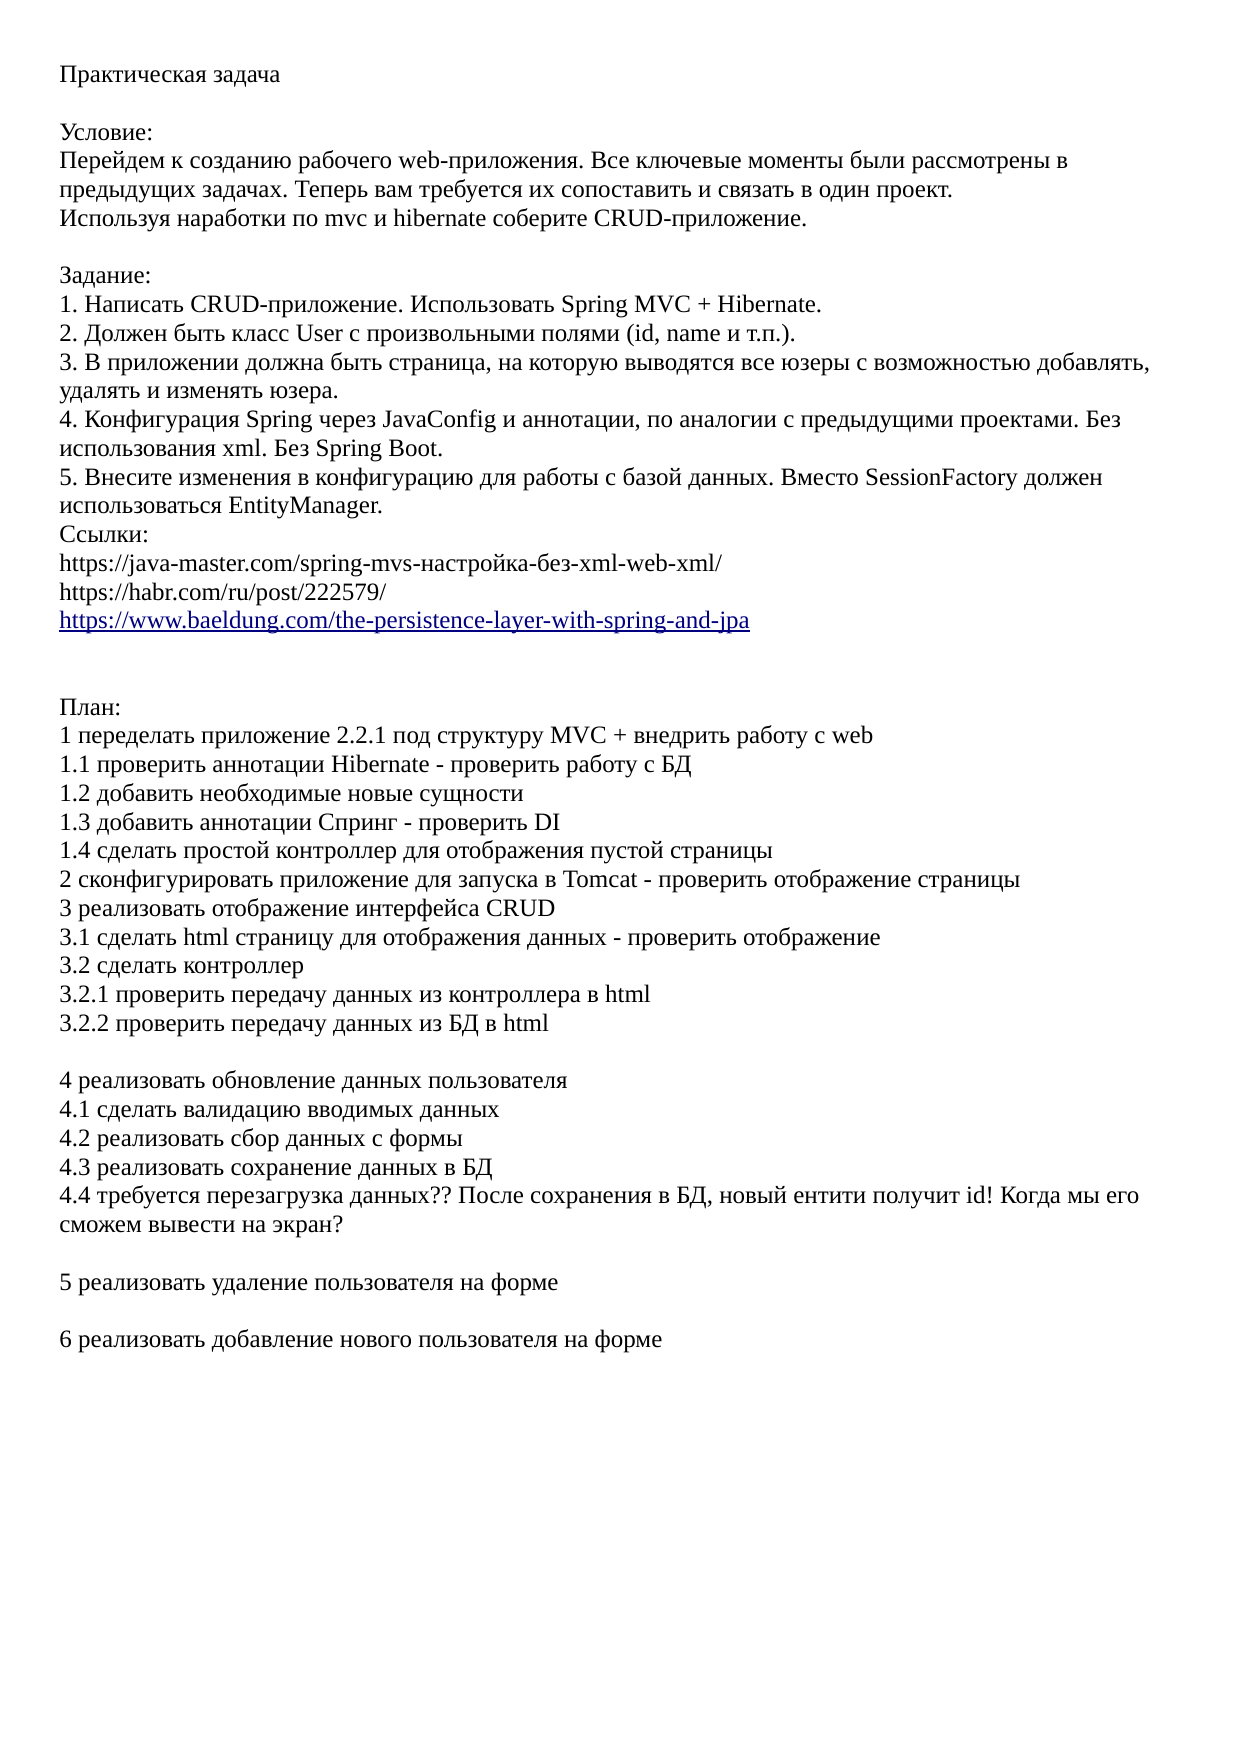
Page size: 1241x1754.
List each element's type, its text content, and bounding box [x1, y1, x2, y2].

text 5. Внесите изменения в конфигурацию для работы с базой данных. Вместо SessionFactory должен использоваться EntityManager. [59, 462, 1181, 519]
text 2 сконфигурировать приложение для запуска в Tomcat - проверить отображение страницы [59, 864, 1181, 893]
text https://habr.com/ru/post/222579/ [59, 577, 1181, 605]
text 1.2 добавить необходимые новые сущности [59, 778, 1181, 807]
text https://java-master.com/spring-mvs-настройка-без-xml-web-xml/ [59, 548, 1181, 577]
text 3 реализовать отображение интерфейса CRUD [59, 893, 1181, 922]
text 3.2.1 проверить передачу данных из контроллера в html [59, 979, 1181, 1008]
text 1 переделать приложение 2.2.1 под структуру MVC + внедрить работу с web [59, 720, 1181, 749]
text 1.1 проверить аннотации Hibernate - проверить работу с БД [59, 749, 1181, 778]
text 3. В приложении должна быть страница, на которую выводятся все юзеры с возможностью добавлять, удалять и изменять юзера. [59, 347, 1181, 404]
text Используя наработки по mvc и hibernate соберите CRUD-приложение. [59, 203, 1181, 232]
text Задание: [59, 260, 1181, 289]
text 4.3 реализовать сохранение данных в БД [59, 1152, 1181, 1180]
text 3.1 сделать html страницу для отображения данных - проверить отображение [59, 922, 1181, 950]
text 4.4 требуется перезагрузка данных?? После сохранения в БД, новый ентити получит id! Когда мы его сможем вывести на экран? [59, 1180, 1181, 1238]
text https://www.baeldung.com/the-persistence-layer-with-spring-and-jpa [59, 605, 1181, 634]
text 2. Должен быть класс User с произвольными полями (id, name и т.п.). [59, 318, 1181, 347]
text 4 реализовать обновление данных пользователя [59, 1065, 1181, 1094]
text 1.4 сделать простой контроллер для отображения пустой страницы [59, 835, 1181, 864]
text Ссылки: [59, 519, 1181, 548]
text 3.2.2 проверить передачу данных из БД в html [59, 1008, 1181, 1037]
text Перейдем к созданию рабочего web-приложения. Все ключевые моменты были рассмотрены в предыдущих задачах. Теперь вам требуется их сопоставить и связать в один проект. [59, 145, 1181, 203]
text 5 реализовать удаление пользователя на форме [59, 1267, 1181, 1295]
text 4. Конфигурация Spring через JavaConfig и аннотации, по аналогии с предыдущими проектами. Без использования xml. Без Spring Boot. [59, 404, 1181, 462]
text 3.2 сделать контроллер [59, 950, 1181, 979]
text 1.3 добавить аннотации Спринг - проверить DI [59, 807, 1181, 835]
text Условие: [59, 117, 1181, 145]
text 4.1 сделать валидацию вводимых данных [59, 1094, 1181, 1123]
text 6 реализовать добавление нового пользователя на форме [59, 1324, 1181, 1353]
text Практическая задача [59, 59, 1181, 88]
text 1. Написать CRUD-приложение. Использовать Spring MVC + Hibernate. [59, 289, 1181, 318]
text 4.2 реализовать сбор данных с формы [59, 1123, 1181, 1152]
text План: [59, 692, 1181, 720]
